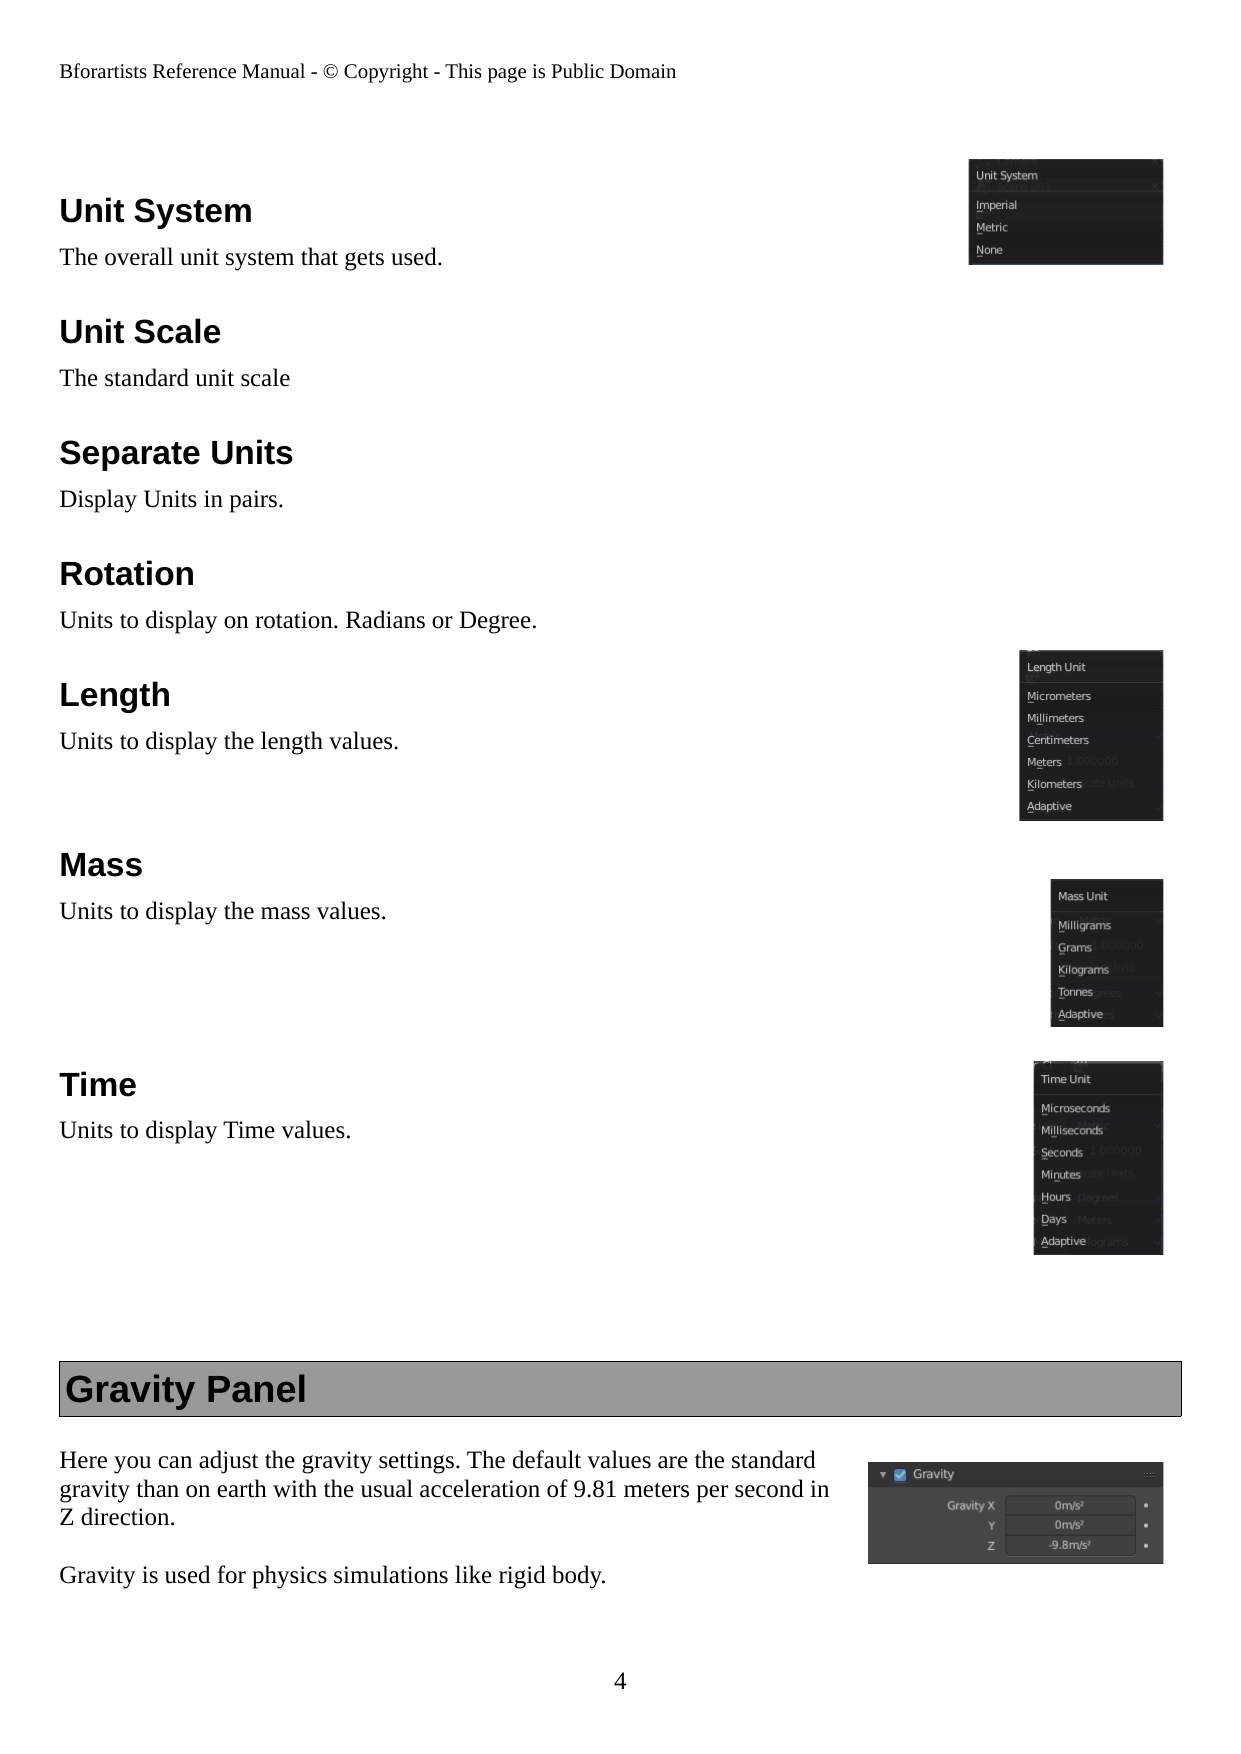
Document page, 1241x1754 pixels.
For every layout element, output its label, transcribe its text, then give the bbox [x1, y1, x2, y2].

text Display Units in pairs. [59, 484, 1181, 513]
text Gravity is used for physics simulations like rigid body. [59, 1560, 1181, 1589]
subtitle Separate Units [59, 433, 1181, 472]
table_header Gravity Panel [60, 1362, 1181, 1416]
picture [1050, 879, 1164, 1027]
subtitle Mass [59, 845, 1181, 884]
picture [868, 1462, 1164, 1564]
picture [1019, 650, 1164, 821]
subtitle [1164, 191, 1181, 229]
text Units to display the length values. [59, 726, 1019, 755]
subtitle [1164, 1064, 1181, 1103]
text Units to display Time values. [59, 1116, 1033, 1144]
text Here you can adjust the gravity settings. The default values are the standard gravity than on earth with the usual acceleration of 9.81 meters per second in Z direction. [59, 1445, 1181, 1531]
text The standard unit scale [59, 363, 1181, 392]
subtitle Rotation [59, 554, 1181, 593]
picture [968, 159, 1164, 265]
subtitle Time [59, 1064, 1033, 1103]
subtitle Unit Scale [59, 312, 1181, 351]
text Units to display the mass values. [59, 896, 1050, 925]
picture [1033, 1061, 1164, 1255]
text The overall unit system that gets used. [59, 242, 1181, 271]
subtitle [1164, 675, 1181, 714]
subtitle Unit System [59, 191, 968, 229]
subtitle Length [59, 675, 1019, 714]
text Units to display on rotation. Radians or Degree. [59, 605, 1181, 634]
